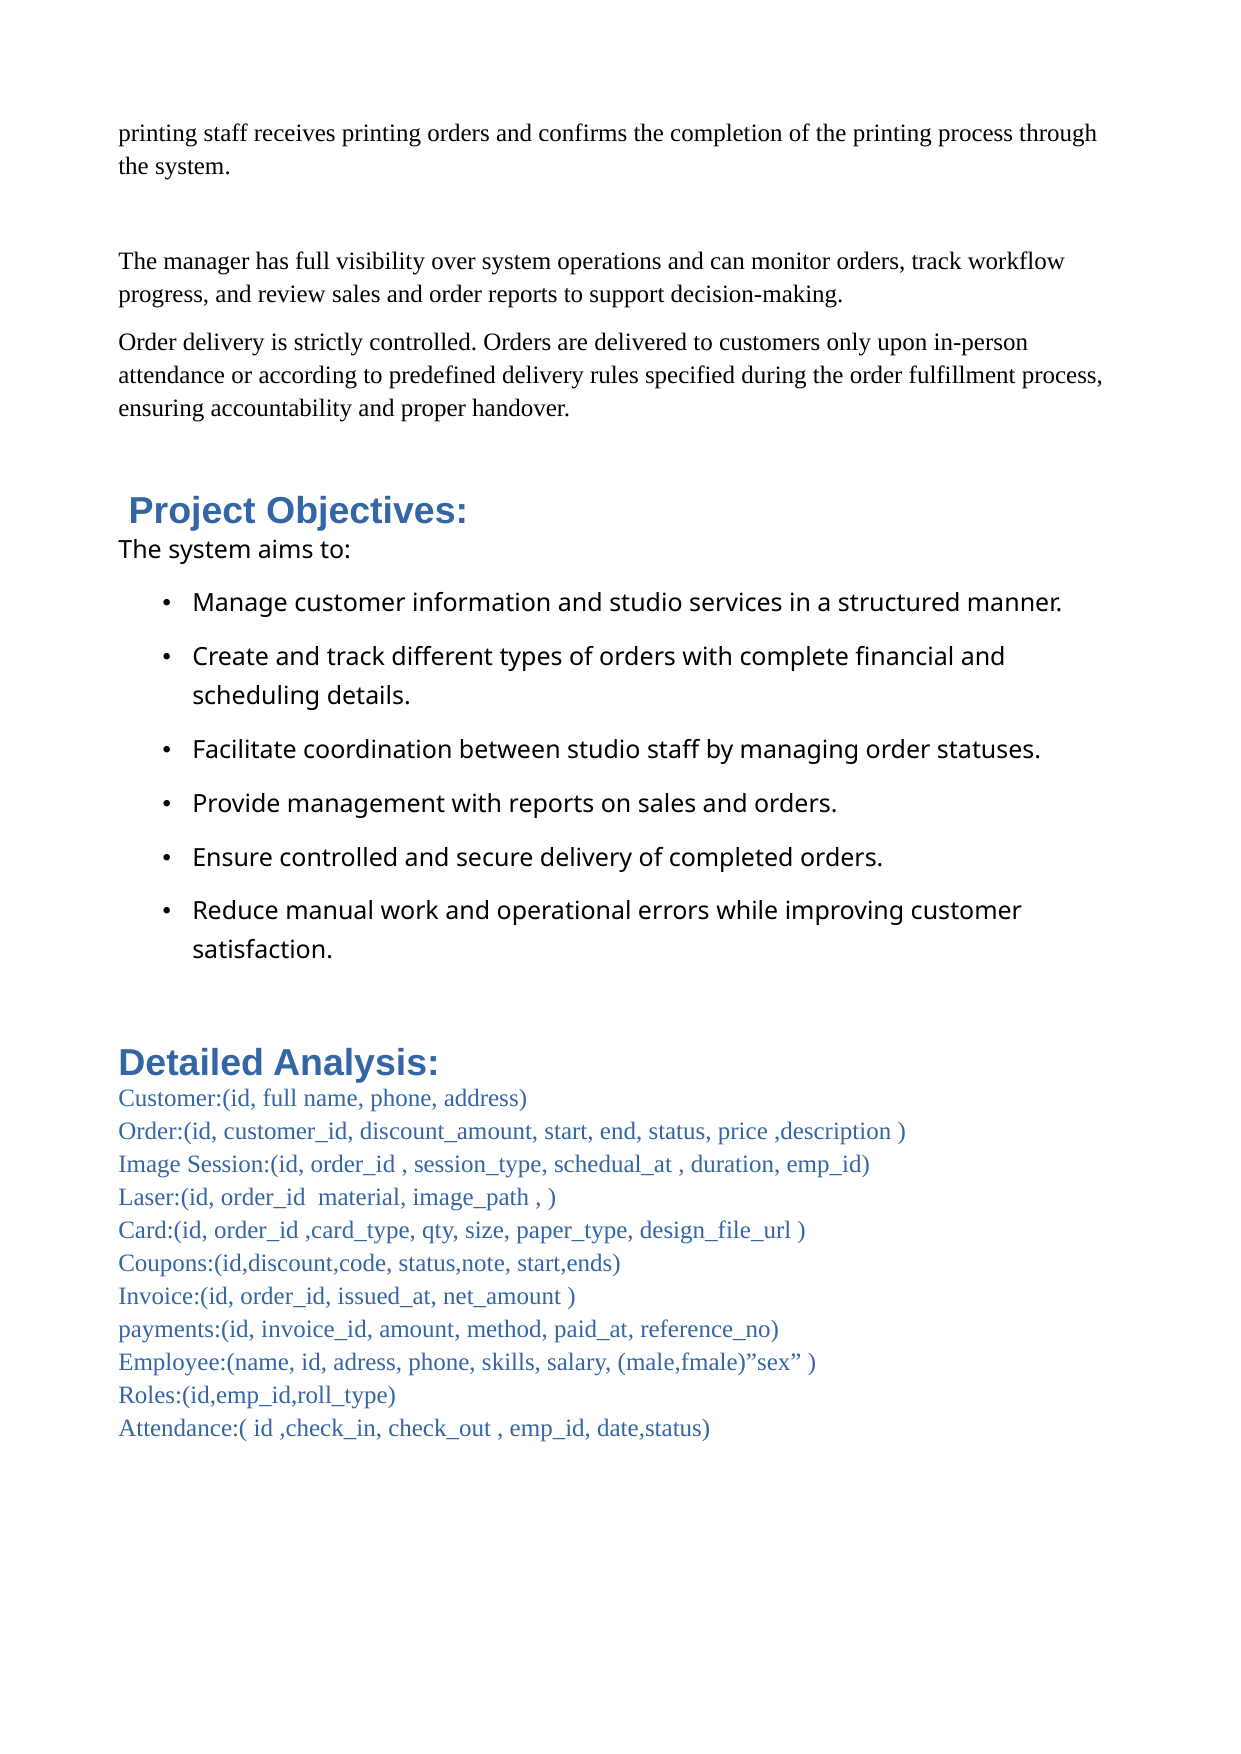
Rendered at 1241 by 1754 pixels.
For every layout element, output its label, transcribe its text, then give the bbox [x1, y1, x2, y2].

text payments:(id, invoice_id, amount, method, paid_at, reference_no) [118, 1314, 1122, 1343]
list Reduce manual work and operational errors while improving customer satisfaction. [162, 893, 1122, 966]
list Manage customer information and studio services in a structured manner. [162, 585, 1122, 619]
text Coupons:(id,discount,code, status,note, start,ends) [118, 1248, 1122, 1277]
text Attendance:( id ,check_in, check_out , emp_id, date,status) [118, 1413, 1122, 1442]
subtitle Detailed Analysis: [118, 1040, 1122, 1083]
text Order:(id, customer_id, discount_amount, start, end, status, price ,description ) [118, 1116, 1122, 1144]
subtitle Project Objectives: [118, 488, 468, 531]
text Laser:(id, order_id material, image_path , ) [118, 1182, 1122, 1211]
text Order delivery is strictly controlled. Orders are delivered to customers only upon in-person attendance or according to predefined delivery rules specified during the order fulfillment process, ensuring accountability and proper handover. [118, 327, 1122, 422]
text Customer:(id, full name, phone, address) [118, 1083, 1122, 1112]
list Ensure controlled and secure delivery of completed orders. [162, 839, 1122, 873]
text Employee:(name, id, adress, phone, skills, salary, (male,fmale)”sex” ) [118, 1347, 1122, 1376]
text The manager has full visibility over system operations and can monitor orders, track workflow progress, and review sales and order reports to support decision-making. [118, 246, 1122, 308]
text Invoice:(id, order_id, issued_at, net_amount ) [118, 1281, 1122, 1310]
list Provide management with reports on sales and orders. [162, 786, 1122, 819]
list Facilitate coordination between studio staff by managing order statuses. [162, 732, 1122, 766]
text The system aims to: [118, 531, 1122, 565]
text Roles:(id,emp_id,roll_type) [118, 1380, 1122, 1409]
list Create and track different types of orders with complete financial and scheduling details. [162, 639, 1122, 712]
text Card:(id, order_id ,card_type, qty, size, paper_type, design_file_url ) [118, 1215, 1122, 1244]
text Image Session:(id, order_id , session_type, schedual_at , duration, emp_id) [118, 1149, 1122, 1178]
text printing staff receives printing orders and confirms the completion of the printing process through the system. [118, 118, 1122, 180]
